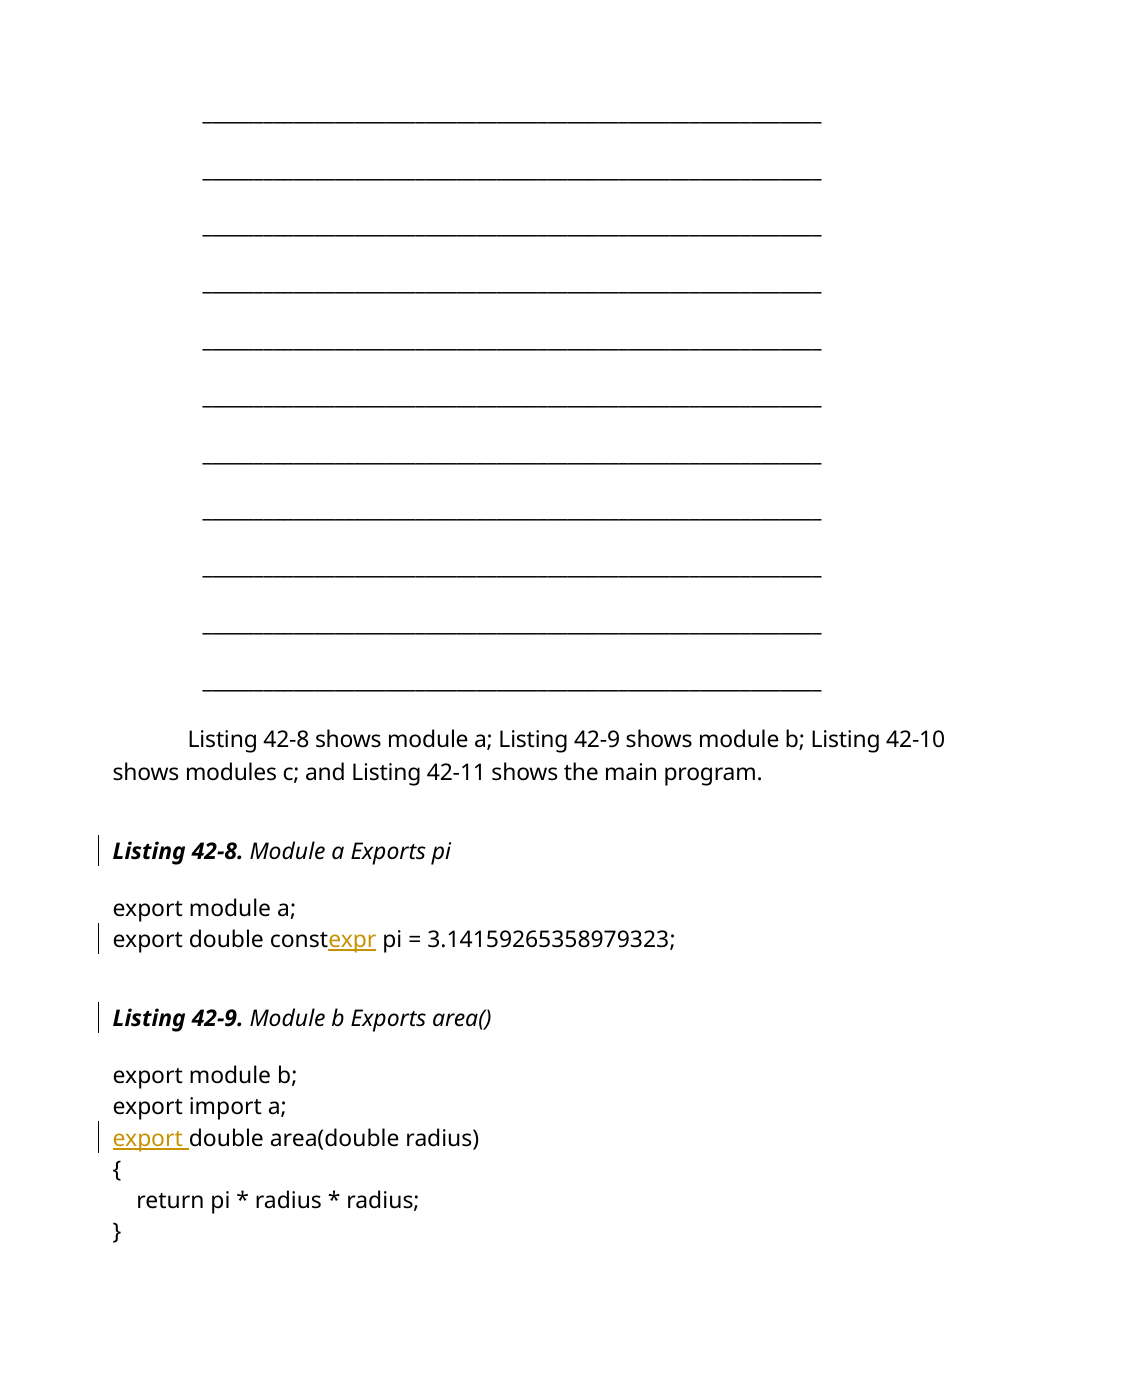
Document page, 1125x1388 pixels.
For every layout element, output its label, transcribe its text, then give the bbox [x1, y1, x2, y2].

list _____________________________________________________________ [202, 323, 1012, 354]
list _____________________________________________________________ [202, 550, 1012, 581]
text } [112, 1215, 1012, 1246]
text export double constexpr pi = 3.14159265358979323; [112, 923, 1012, 954]
text export module b; [112, 1059, 1012, 1090]
list _____________________________________________________________ [202, 664, 1012, 695]
text Listing 42-8 shows module a; Listing 42-9 shows module b; Listing 42-10 shows modules c; and Listing 42-11 shows the main program. [112, 720, 1012, 787]
text Listing 42-9. Module b Exports area() [112, 1002, 1012, 1033]
text Listing 42-8. Module a Exports pi [112, 835, 1012, 866]
text export import a; [112, 1090, 1012, 1121]
list _____________________________________________________________ [202, 96, 1012, 127]
list _____________________________________________________________ [202, 266, 1012, 297]
list _____________________________________________________________ [202, 209, 1012, 241]
list _____________________________________________________________ [202, 437, 1012, 468]
list _____________________________________________________________ [202, 380, 1012, 411]
text export module a; [112, 892, 1012, 923]
text export double area(double radius) [112, 1121, 1012, 1153]
list _____________________________________________________________ [202, 607, 1012, 638]
list _____________________________________________________________ [202, 493, 1012, 524]
text return pi * radius * radius; [112, 1184, 1012, 1215]
text { [112, 1153, 1012, 1184]
list _____________________________________________________________ [202, 153, 1012, 184]
